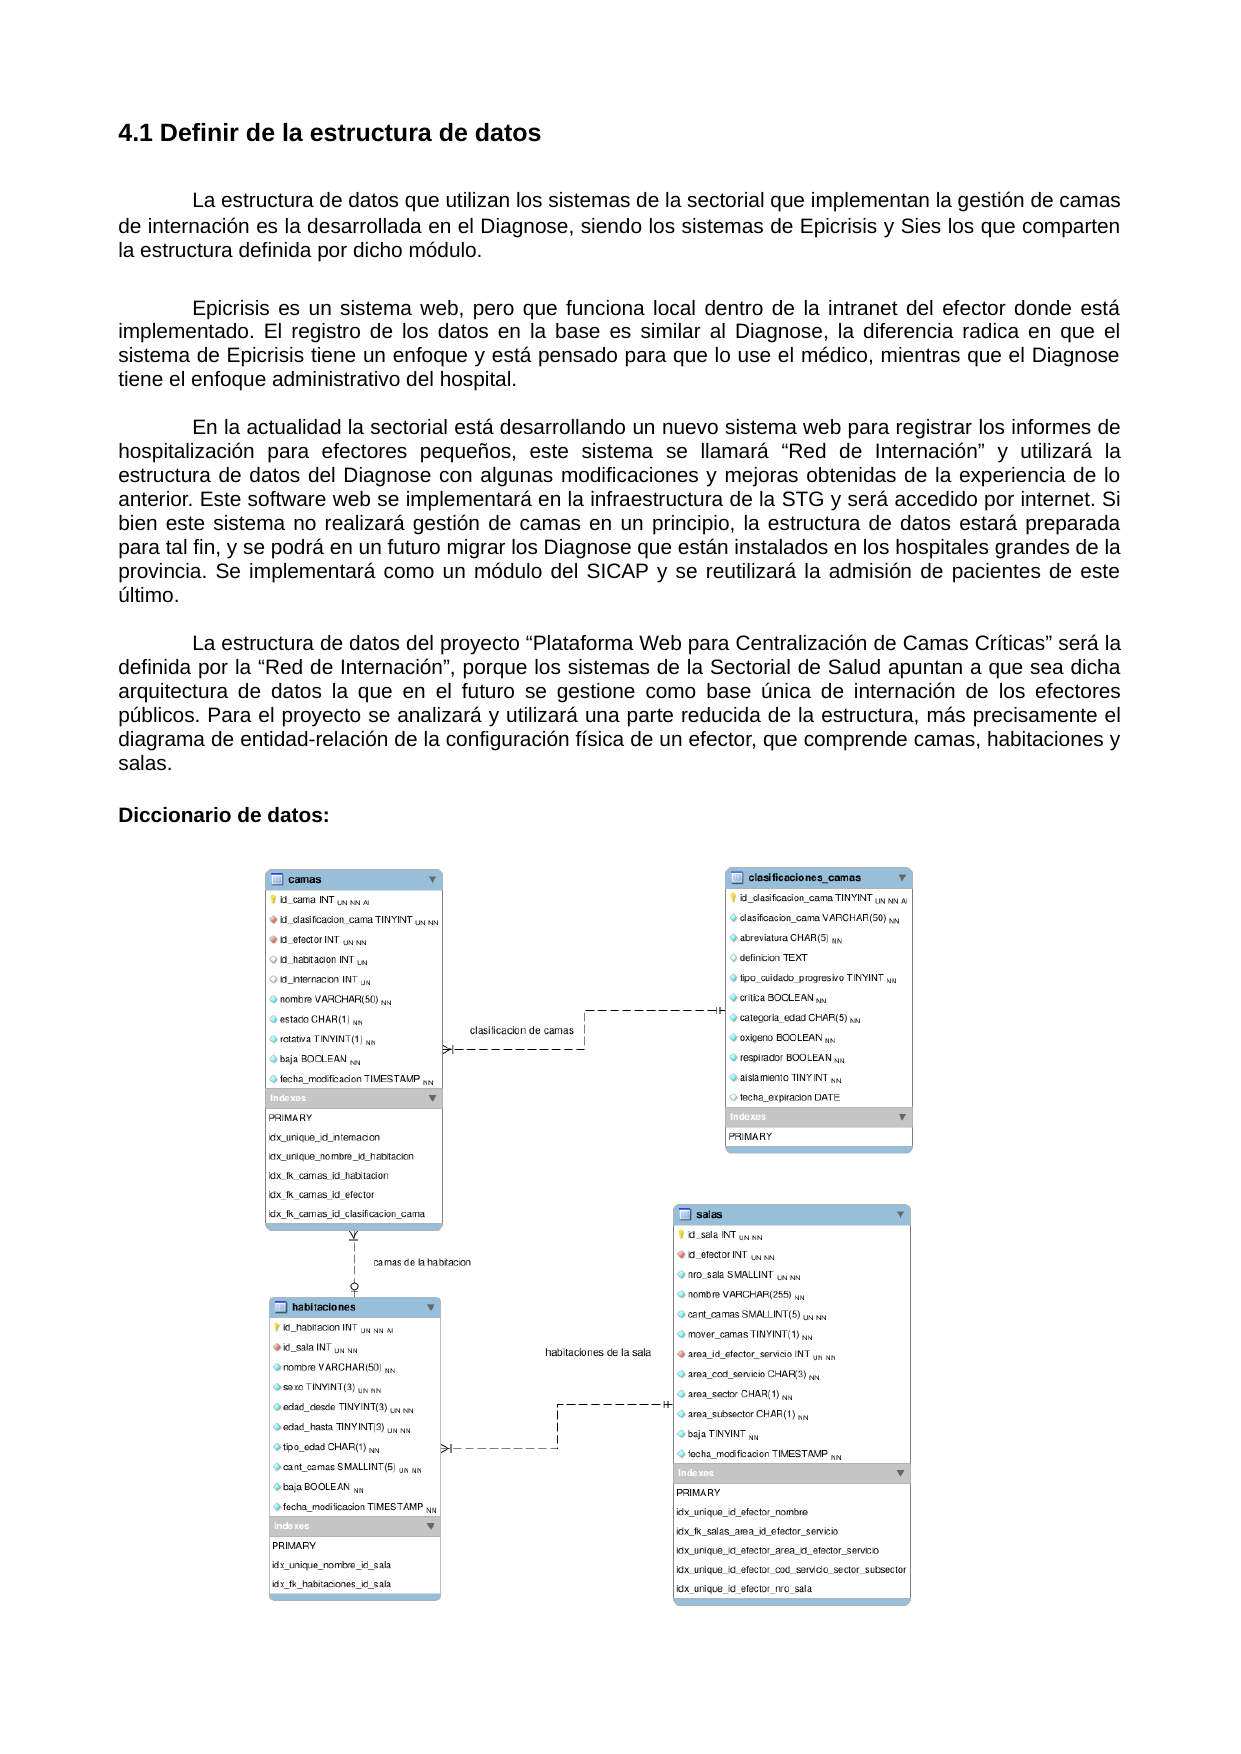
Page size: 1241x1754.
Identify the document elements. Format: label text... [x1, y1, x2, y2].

text Diccionario de datos: [118, 803, 1122, 827]
text En la actualidad la sectorial está desarrollando un nuevo sistema web para registrar los informes de hospitalización para efectores pequeños, este sistema se llamará “Red de Internación” y utilizará la estructura de datos del Diagnose con algunas modificaciones y mejoras obtenidas de la experiencia de lo anterior. Este software web se implementará en la infraestructura de la STG y será accedido por internet. Si bien este sistema no realizará gestión de camas en un principio, la estructura de datos estará preparada para tal fin, y se podrá en un futuro migrar los Diagnose que están instalados en los hospitales grandes de la provincia. Se implementará como un módulo del SICAP y se reutilizará la admisión de pacientes de este último. [118, 415, 1122, 607]
text La estructura de datos que utilizan los sistemas de la sectorial que implementan la gestión de camas de internación es la desarrollada en el Diagnose, siendo los sistemas de Epicrisis y Sies los que comparten la estructura definida por dicho módulo. [118, 180, 1122, 262]
picture [256, 858, 920, 1613]
text Epicrisis es un sistema web, pero que funciona local dentro de la intranet del efector donde está implementado. El registro de los datos en la base es similar al Diagnose, la diferencia radica en que el sistema de Epicrisis tiene un enfoque y está pensado para que lo use el médico, mientras que el Diagnose tiene el enfoque administrativo del hospital. [118, 295, 1122, 391]
text 4.1 Definir de la estructura de datos [118, 118, 1122, 147]
text La estructura de datos del proyecto “Plataforma Web para Centralización de Camas Críticas” será la definida por la “Red de Internación”, porque los sistemas de la Sectorial de Salud apuntan a que sea dicha arquitectura de datos la que en el futuro se gestione como base única de internación de los efectores públicos. Para el proyecto se analizará y utilizará una parte reducida de la estructura, más precisamente el diagrama de entidad-relación de la configuración física de un efector, que comprende camas, habitaciones y salas. [118, 631, 1122, 774]
